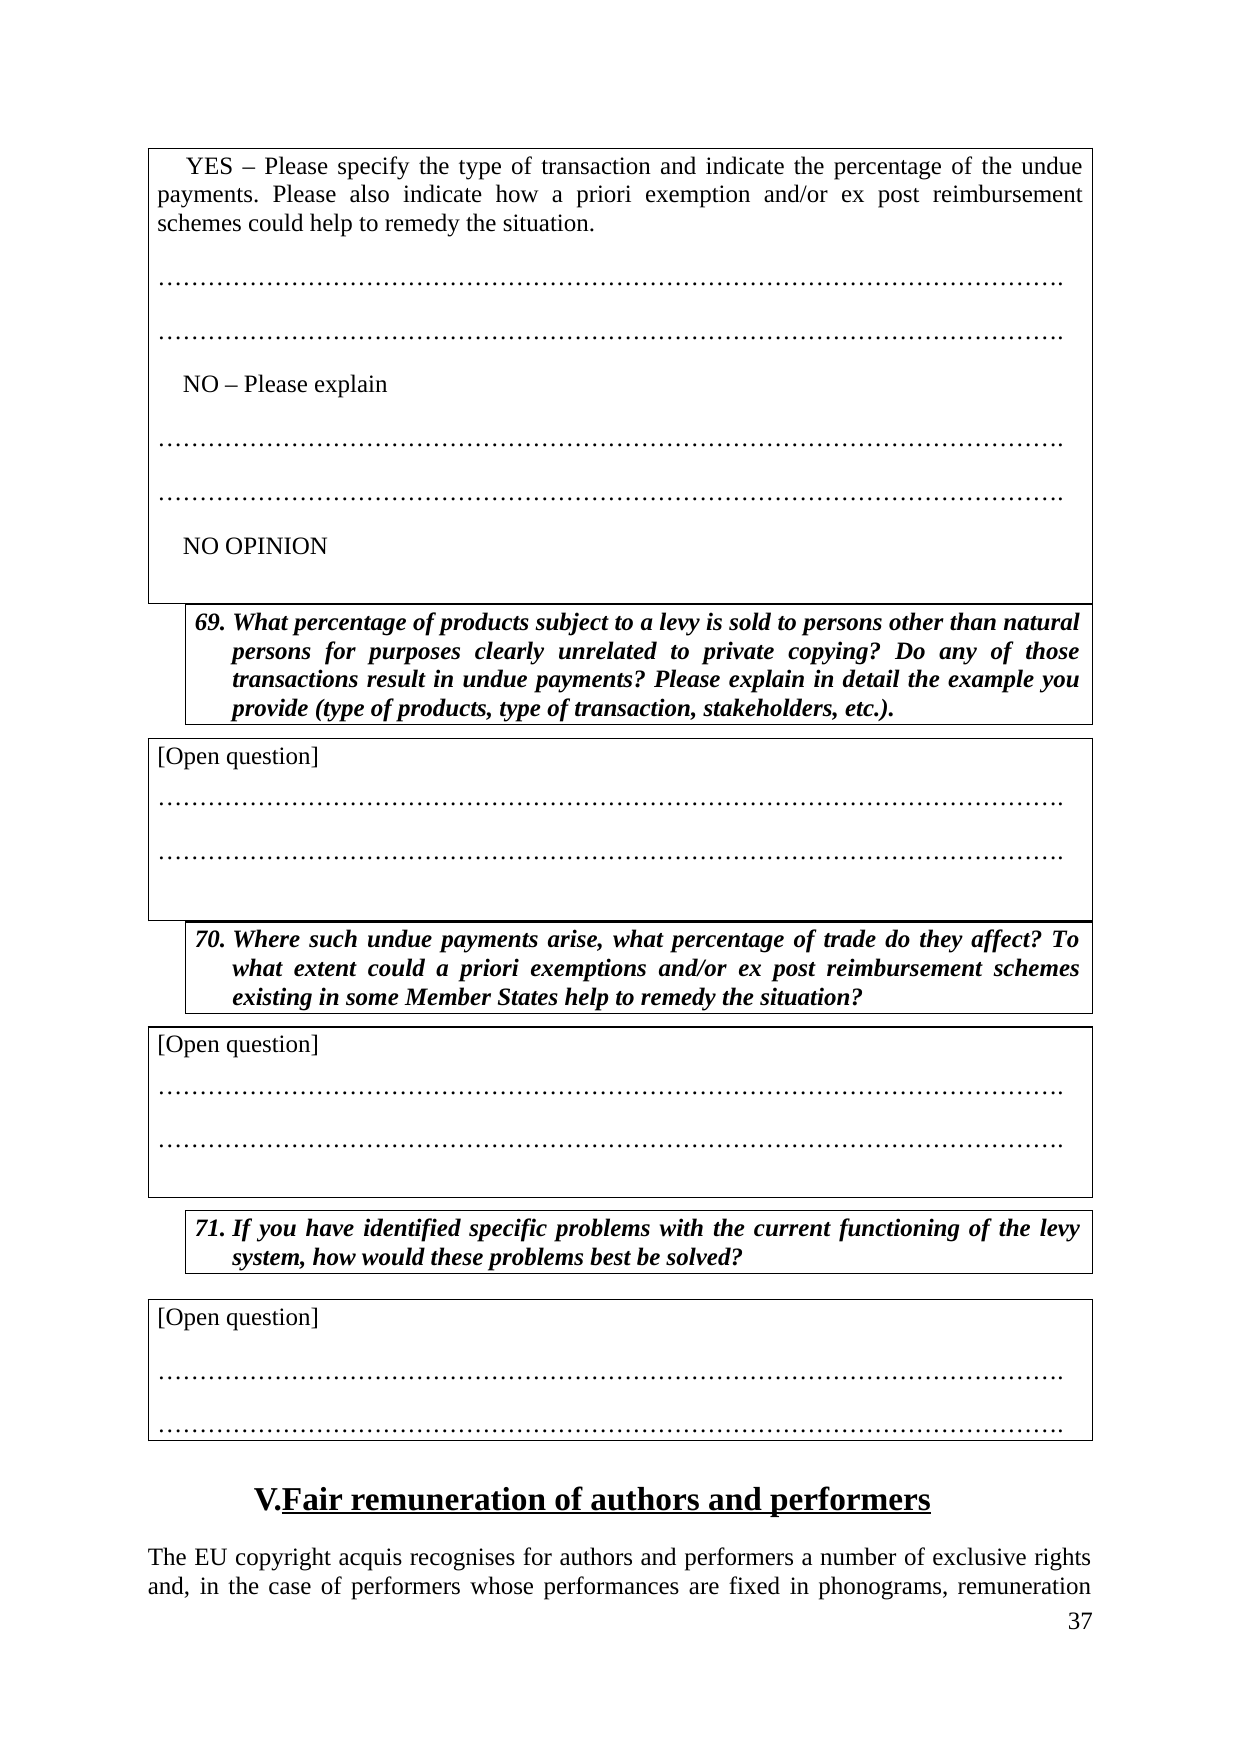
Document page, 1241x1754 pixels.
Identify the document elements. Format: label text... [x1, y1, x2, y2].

text ………………………………………………………………………………………………. [149, 779, 1092, 811]
text [Open question] [149, 739, 1092, 769]
text ………………………………………………………………………………………………. [149, 1406, 1092, 1440]
text ………………………………………………………………………………………………. [149, 1121, 1092, 1153]
list Where such undue payments arise, what percentage of trade do they affect? To what extent could a priori exemptions and/or ex post reimbursement schemes existing in some Member States help to remedy the situation? [186, 923, 1092, 1013]
text  NO – Please explain [149, 366, 1092, 398]
list If you have identified specific problems with the current functioning of the levy system, how would these problems best be solved? [186, 1211, 1092, 1273]
list What percentage of products subject to a levy is sold to persons other than natural persons for purposes clearly unrelated to private copying? Do any of those transactions result in undue payments? Please explain in detail the example you provide (type of products, type of transaction, stakeholders, etc.). [186, 605, 1092, 724]
text ………………………………………………………………………………………………. [149, 474, 1092, 506]
text The EU copyright acquis recognises for authors and performers a number of exclusive rights and, in the case of performers whose performances are fixed in phonograms, remuneration [148, 1542, 1093, 1600]
text [Open question] [149, 1028, 1092, 1058]
text ………………………………………………………………………………………………. [149, 313, 1092, 344]
text [Open question] [149, 1300, 1092, 1331]
text  NO OPINION [149, 528, 1092, 559]
text  YES – Please specify the type of transaction and indicate the percentage of the undue payments. Please also indicate how a priori exemption and/or ex post reimbursement schemes could help to remedy the situation. [149, 149, 1092, 237]
text ………………………………………………………………………………………………. [149, 1353, 1092, 1384]
text ………………………………………………………………………………………………. [149, 259, 1092, 291]
title Fair remuneration of authors and performers [185, 1479, 1093, 1517]
text ………………………………………………………………………………………………. [149, 833, 1092, 864]
text ………………………………………………………………………………………………. [149, 420, 1092, 452]
text ………………………………………………………………………………………………. [149, 1068, 1092, 1099]
